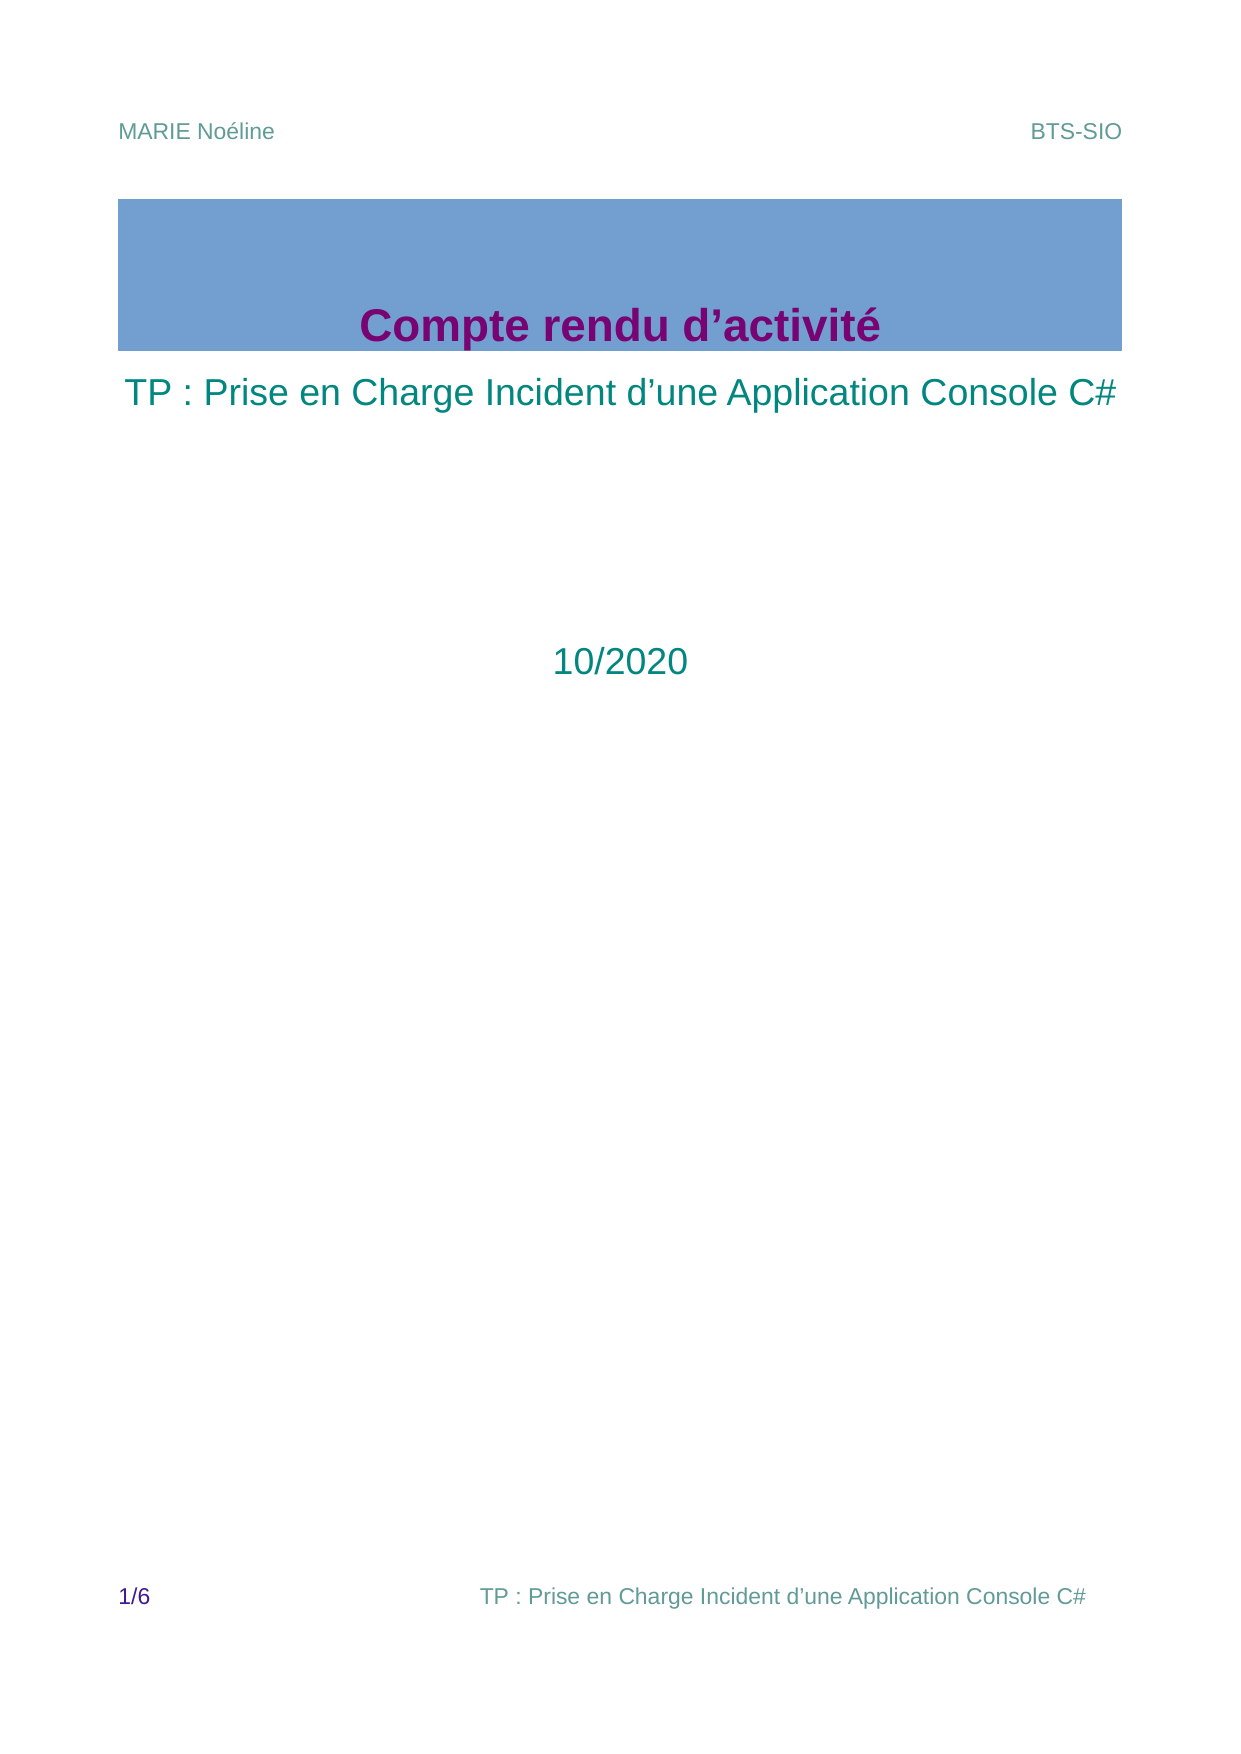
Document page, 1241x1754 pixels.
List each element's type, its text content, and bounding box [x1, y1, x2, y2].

subtitle 10/2020 [118, 639, 1122, 682]
subtitle Compte rendu d’activité [118, 299, 1122, 351]
subtitle TP : Prise en Charge Incident d’une Application Console C# [118, 370, 1122, 413]
